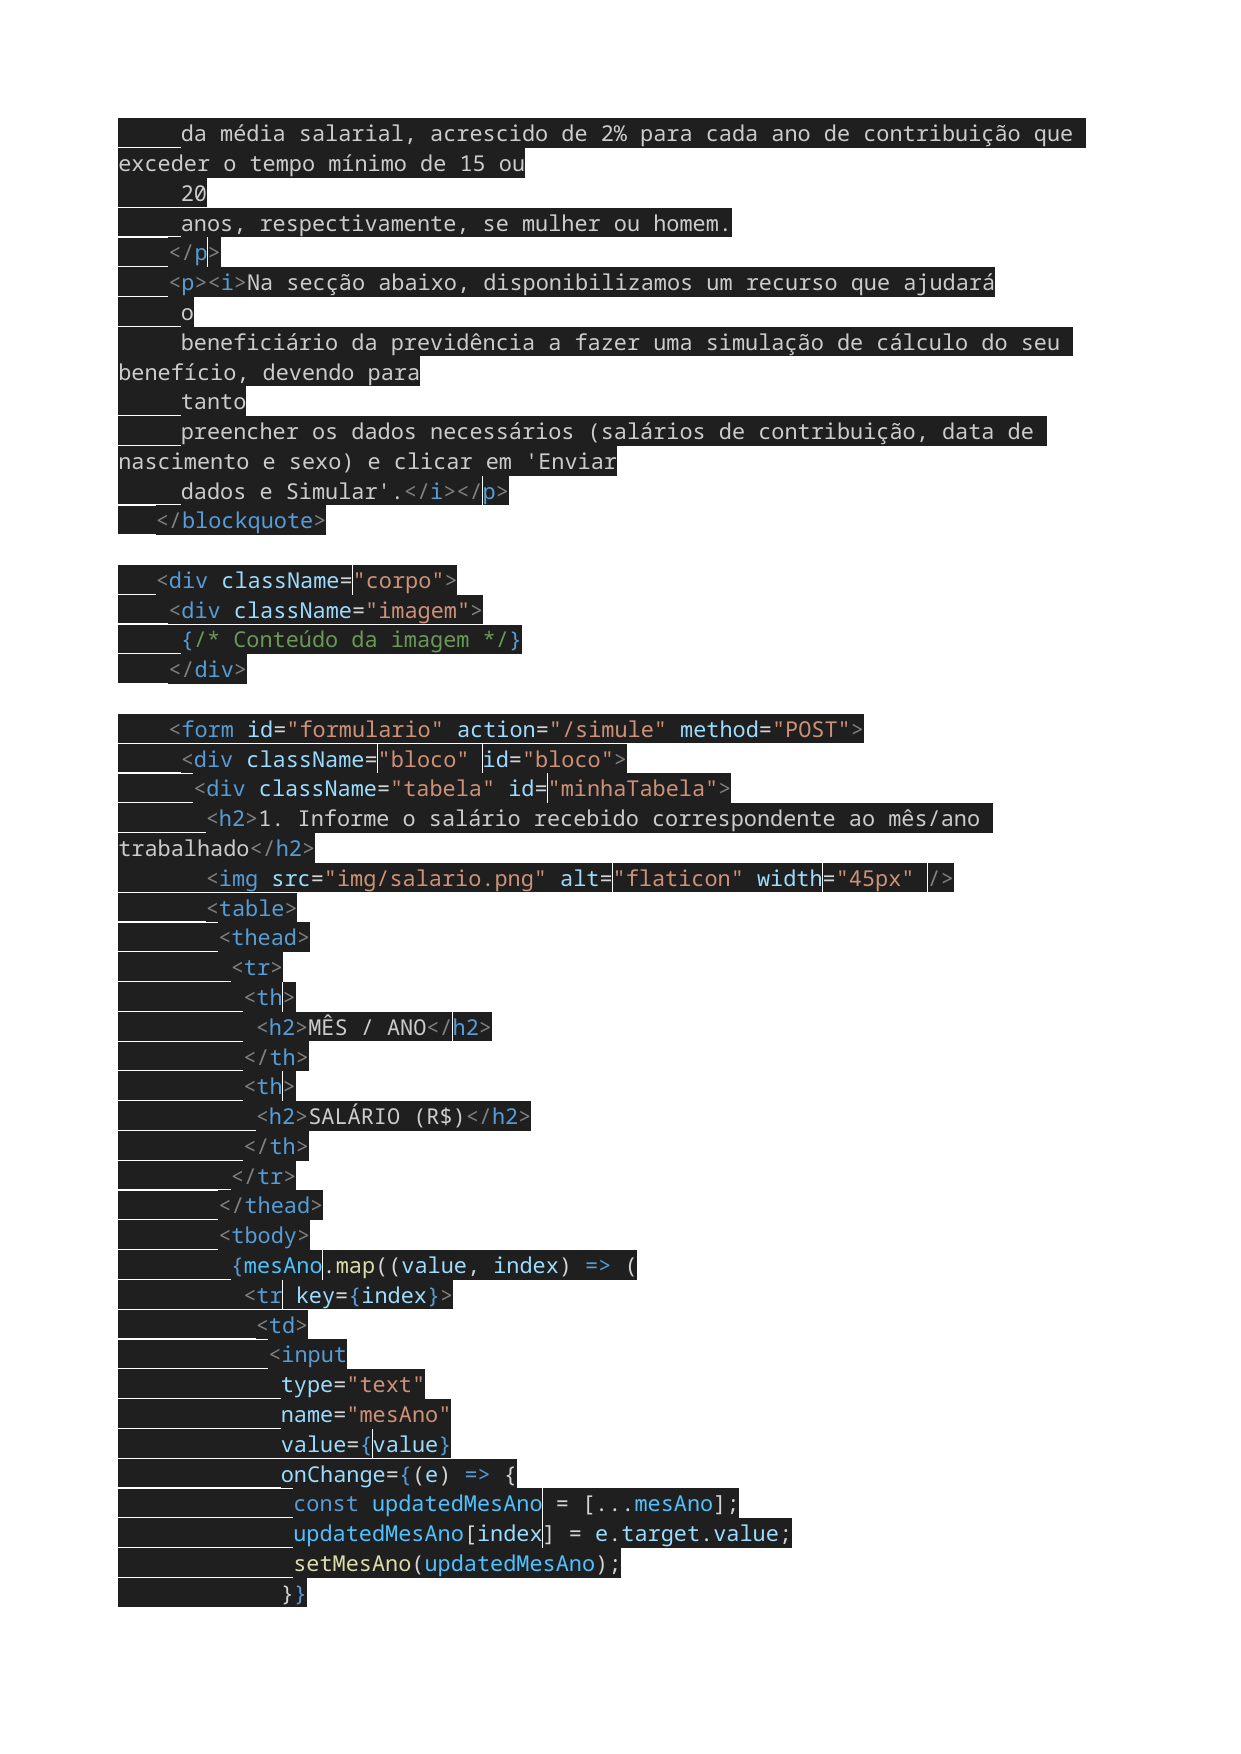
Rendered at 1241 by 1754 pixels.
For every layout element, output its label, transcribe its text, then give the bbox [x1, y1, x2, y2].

text </blockquote> [118, 505, 1122, 535]
text da média salarial, acrescido de 2% para cada ano de contribuição que exceder o tempo mínimo de 15 ou [118, 118, 1122, 178]
text <div className="tabela" id="minhaTabela"> [118, 773, 1122, 803]
text name="mesAno" [118, 1399, 1122, 1429]
text dados e Simular'.</i></p> [118, 476, 1122, 505]
text 20 [118, 178, 1122, 207]
text </div> [118, 654, 1122, 684]
text preencher os dados necessários (salários de contribuição, data de nascimento e sexo) e clicar em 'Enviar [118, 416, 1122, 476]
text <tr> [118, 952, 1122, 982]
text <img src="img/salario.png" alt="flaticon" width="45px" /> [118, 863, 1122, 892]
text <thead> [118, 922, 1122, 952]
text </th> [118, 1041, 1122, 1071]
text setMesAno(updatedMesAno); [118, 1548, 1122, 1578]
text <th> [118, 1071, 1122, 1101]
text <input [118, 1339, 1122, 1369]
text updatedMesAno[index] = e.target.value; [118, 1518, 1122, 1548]
text <h2>1. Informe o salário recebido correspondente ao mês/ano trabalhado</h2> [118, 803, 1122, 863]
text </tr> [118, 1161, 1122, 1190]
text value={value} [118, 1429, 1122, 1458]
text o [118, 297, 1122, 327]
text type="text" [118, 1369, 1122, 1399]
text <h2>SALÁRIO (R$)</h2> [118, 1101, 1122, 1131]
text <h2>MÊS / ANO</h2> [118, 1012, 1122, 1041]
text const updatedMesAno = [...mesAno]; [118, 1488, 1122, 1518]
text <th> [118, 982, 1122, 1012]
text anos, respectivamente, se mulher ou homem. [118, 207, 1122, 237]
text <div className="bloco" id="bloco"> [118, 743, 1122, 773]
text <tr key={index}> [118, 1280, 1122, 1309]
text <div className="corpo"> [118, 565, 1122, 595]
text <form id="formulario" action="/simule" method="POST"> [118, 714, 1122, 743]
text tanto [118, 386, 1122, 416]
text <tbody> [118, 1220, 1122, 1250]
text </p> [118, 237, 1122, 267]
text beneficiário da previdência a fazer uma simulação de cálculo do seu benefício, devendo para [118, 327, 1122, 386]
text }} [118, 1578, 1122, 1607]
text <td> [118, 1309, 1122, 1339]
text <p><i>Na secção abaixo, disponibilizamos um recurso que ajudará [118, 267, 1122, 297]
text {/* Conteúdo da imagem */} [118, 624, 1122, 654]
text </th> [118, 1131, 1122, 1161]
text <table> [118, 892, 1122, 922]
text {mesAno.map((value, index) => ( [118, 1250, 1122, 1280]
text </thead> [118, 1190, 1122, 1220]
text <div className="imagem"> [118, 595, 1122, 624]
text onChange={(e) => { [118, 1458, 1122, 1488]
